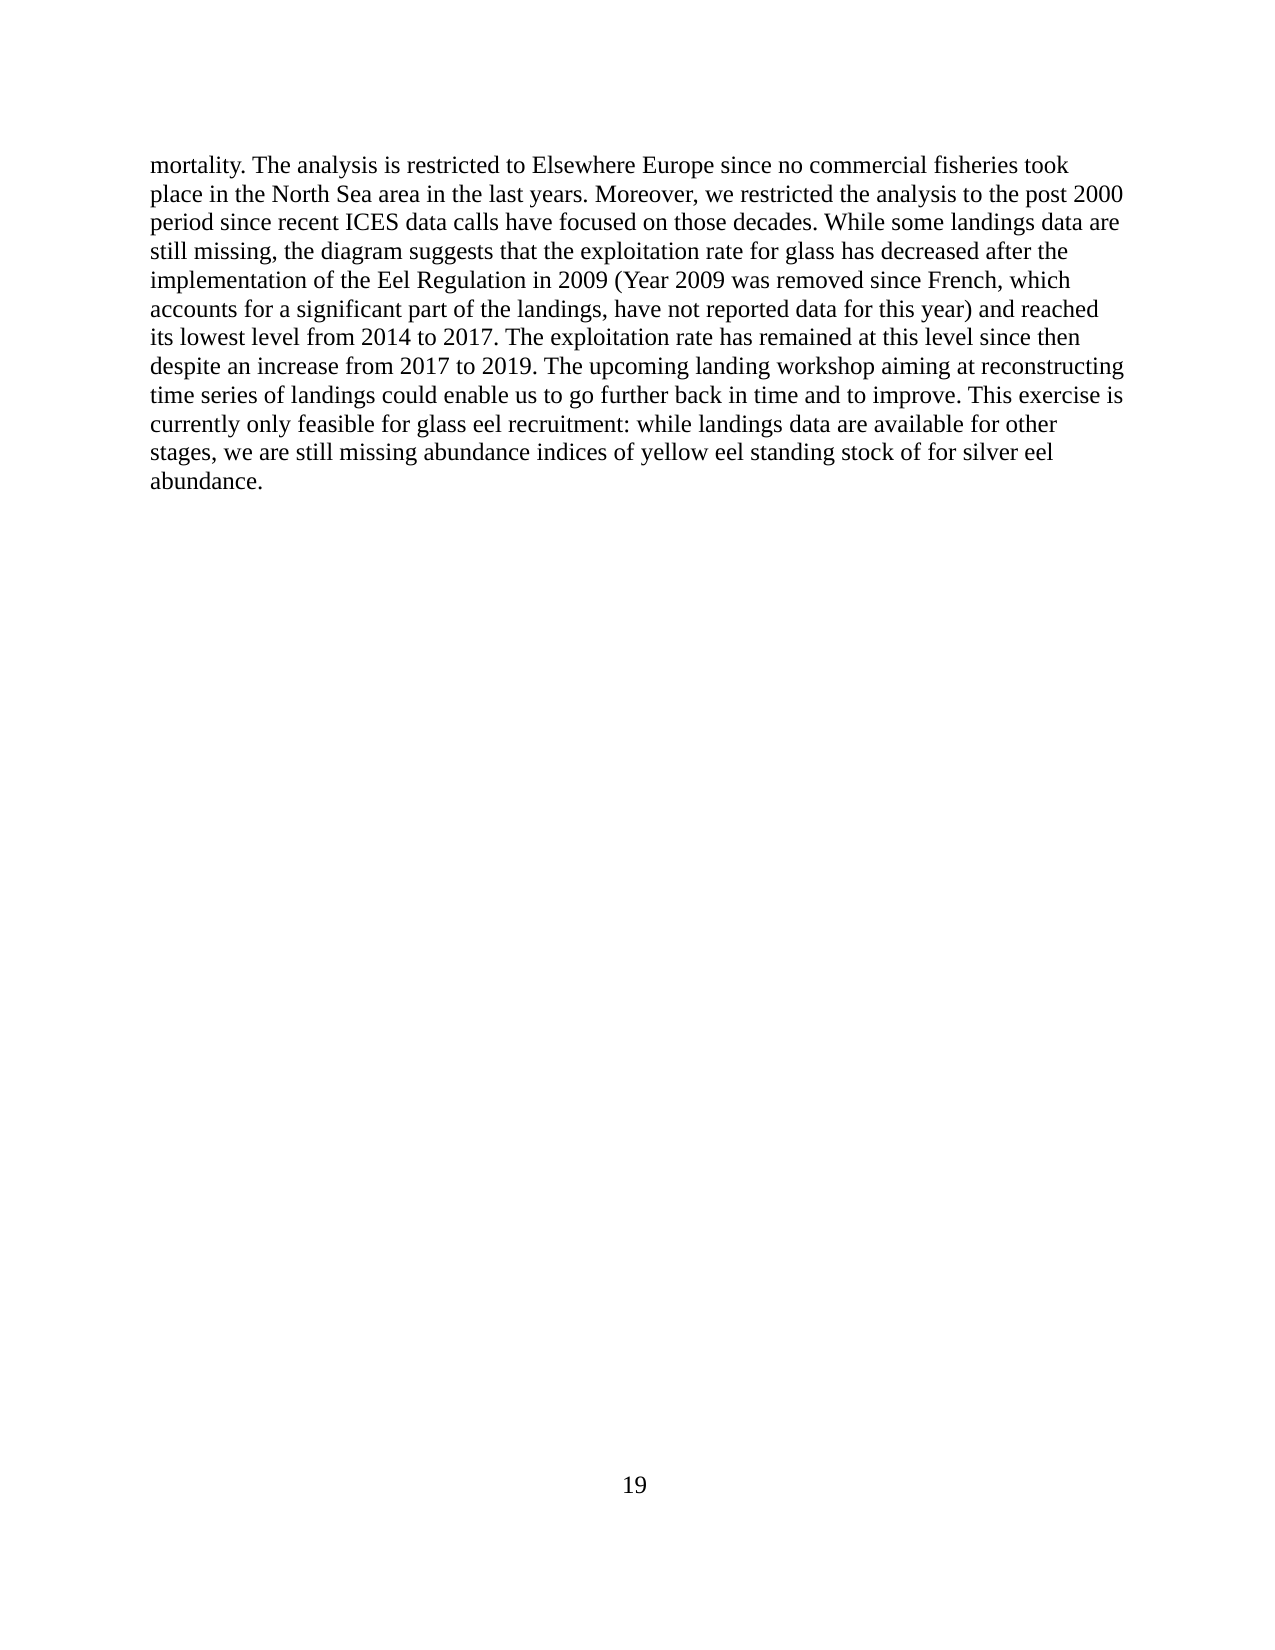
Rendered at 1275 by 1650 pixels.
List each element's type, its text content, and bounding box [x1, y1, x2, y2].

text mortality. The analysis is restricted to Elsewhere Europe since no commercial fisheries took place in the North Sea area in the last years. Moreover, we restricted the analysis to the post 2000 period since recent ICES data calls have focused on those decades. While some landings data are still missing, the diagram suggests that the exploitation rate for glass has decreased after the implementation of the Eel Regulation in 2009 (Year 2009 was removed since French, which accounts for a significant part of the landings, have not reported data for this year) and reached its lowest level from 2014 to 2017. The exploitation rate has remained at this level since then despite an increase from 2017 to 2019. The upcoming landing workshop aiming at reconstructing time series of landings could enable us to go further back in time and to improve. This exercise is currently only feasible for glass eel recruitment: while landings data are available for other stages, we are still missing abundance indices of yellow eel standing stock of for silver eel abundance. [150, 150, 1125, 495]
